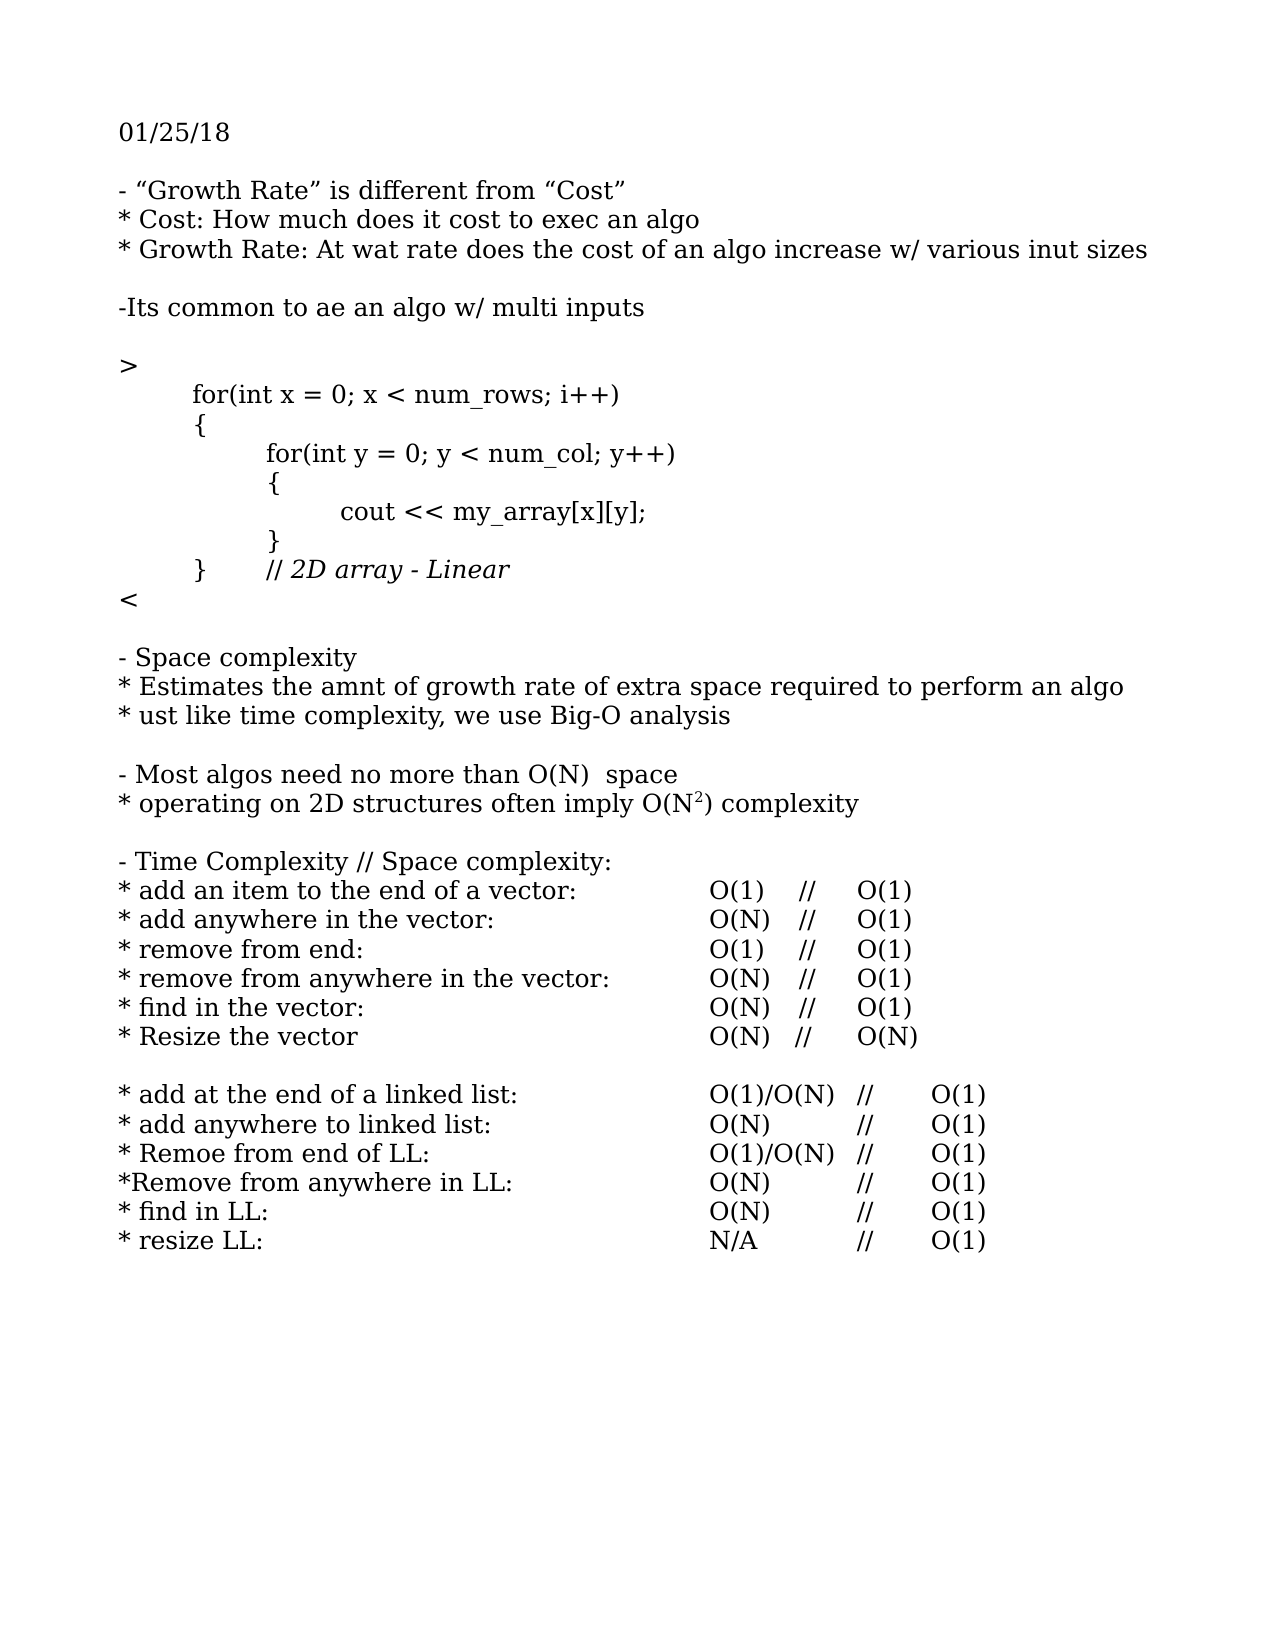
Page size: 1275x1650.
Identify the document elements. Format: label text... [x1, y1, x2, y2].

text * add at the end of a linked list: O(1)/O(N) // O(1) [118, 1081, 1157, 1110]
text } [118, 526, 1157, 556]
text * add anywhere in the vector: O(N) // O(1) [118, 906, 1157, 935]
text - “Growth Rate” is different from “Cost” [118, 176, 1157, 206]
text * Resize the vector O(N) // O(N) [118, 1022, 1157, 1051]
text for(int y = 0; y < num_col; y++) [118, 439, 1157, 468]
text - Space complexity [118, 643, 1157, 672]
text * Growth Rate: At wat rate does the cost of an algo increase w/ various inut sizes [118, 235, 1157, 264]
text > for(int x = 0; x < num_rows; i++) [118, 351, 1157, 410]
text * operating on 2D structures often imply O(N2) complexity [118, 789, 1157, 818]
text 01/25/18 [118, 118, 1157, 147]
text cout << my_array[x][y]; [118, 497, 1157, 526]
text * Cost: How much does it cost to exec an algo [118, 206, 1157, 235]
text } // 2D array - Linear [118, 556, 1157, 585]
text * resize LL: N/A // O(1) [118, 1226, 1157, 1256]
text { [118, 468, 1157, 497]
text * find in LL: O(N) // O(1) [118, 1197, 1157, 1226]
text - Time Complexity // Space complexity: [118, 847, 1157, 876]
text * ust like time complexity, we use Big-O analysis [118, 701, 1157, 731]
text * find in the vector: O(N) // O(1) [118, 993, 1157, 1022]
text < [118, 585, 1157, 614]
text * Estimates the amnt of growth rate of extra space required to perform an algo [118, 672, 1157, 701]
text * remove from end: O(1) // O(1) [118, 935, 1157, 964]
text * Remoe from end of LL: O(1)/O(N) // O(1) [118, 1139, 1157, 1168]
text * add anywhere to linked list: O(N) // O(1) [118, 1110, 1157, 1139]
text * remove from anywhere in the vector: O(N) // O(1) [118, 964, 1157, 993]
text * add an item to the end of a vector: O(1) // O(1) [118, 876, 1157, 906]
text - Most algos need no more than O(N) space [118, 760, 1157, 789]
text { [118, 410, 1157, 439]
text *Remove from anywhere in LL: O(N) // O(1) [118, 1168, 1157, 1197]
text -Its common to ae an algo w/ multi inputs [118, 293, 1157, 322]
